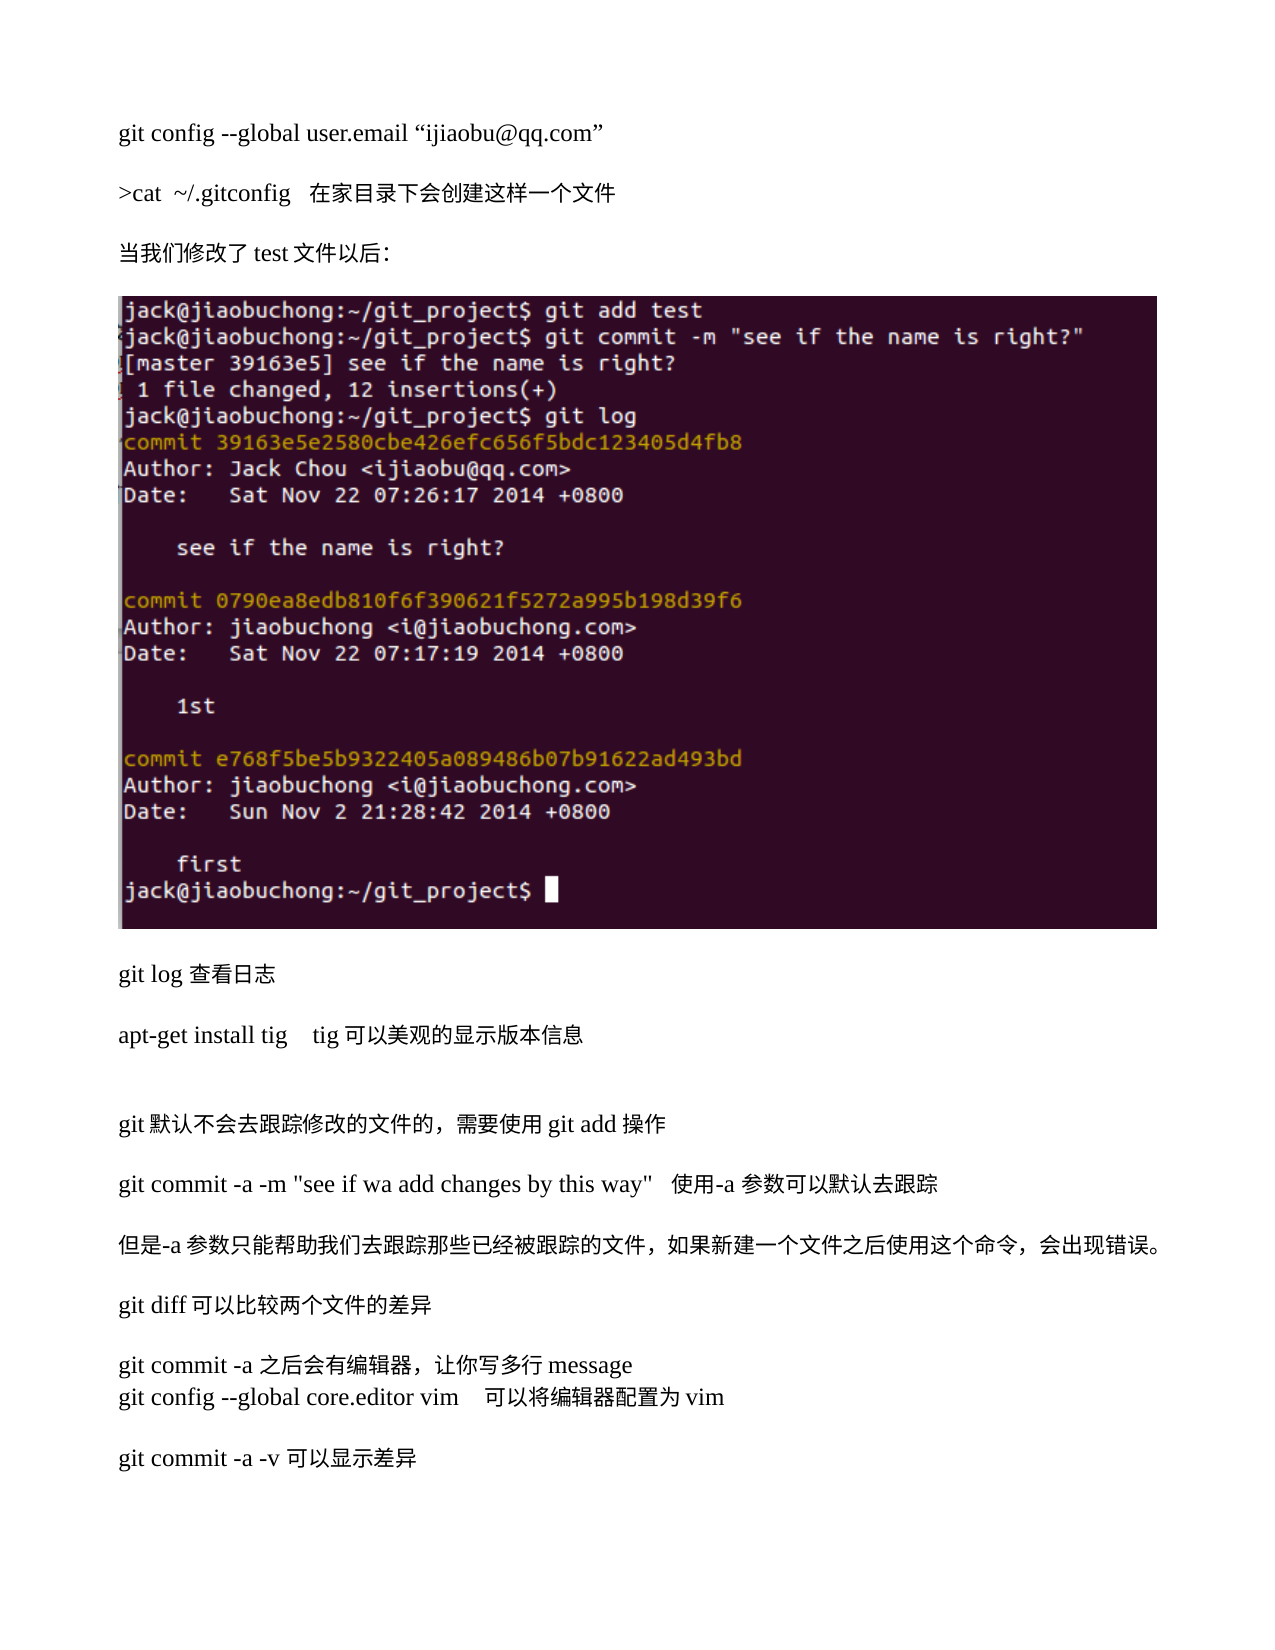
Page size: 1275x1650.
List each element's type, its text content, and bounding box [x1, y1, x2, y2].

text 当我们修改了test文件以后： [118, 236, 1157, 268]
text git log 查看日志 [118, 957, 1157, 989]
text apt-get install tig tig可以美观的显示版本信息 [118, 1018, 1157, 1049]
text git commit -a -v 可以显示差异 [118, 1441, 1157, 1472]
picture [118, 296, 1157, 929]
text git默认不会去跟踪修改的文件的，需要使用git add 操作 [118, 1107, 1157, 1138]
text git commit -a -m "see if wa add changes by this way" 使用-a 参数可以默认去跟踪 [118, 1167, 1157, 1199]
text git config --global core.editor vim 可以将编辑器配置为vim [118, 1380, 1157, 1412]
text git config --global user.email “ijiaobu@qq.com” [118, 118, 1157, 147]
text 但是-a参数只能帮助我们去跟踪那些已经被跟踪的文件，如果新建一个文件之后使用这个命令，会出现错误。 [118, 1228, 1157, 1259]
text git diff可以比较两个文件的差异 [118, 1288, 1157, 1320]
text git commit -a 之后会有编辑器，让你写多行message [118, 1348, 1157, 1380]
text >cat ~/.gitconfig 在家目录下会创建这样一个文件 [118, 176, 1157, 207]
